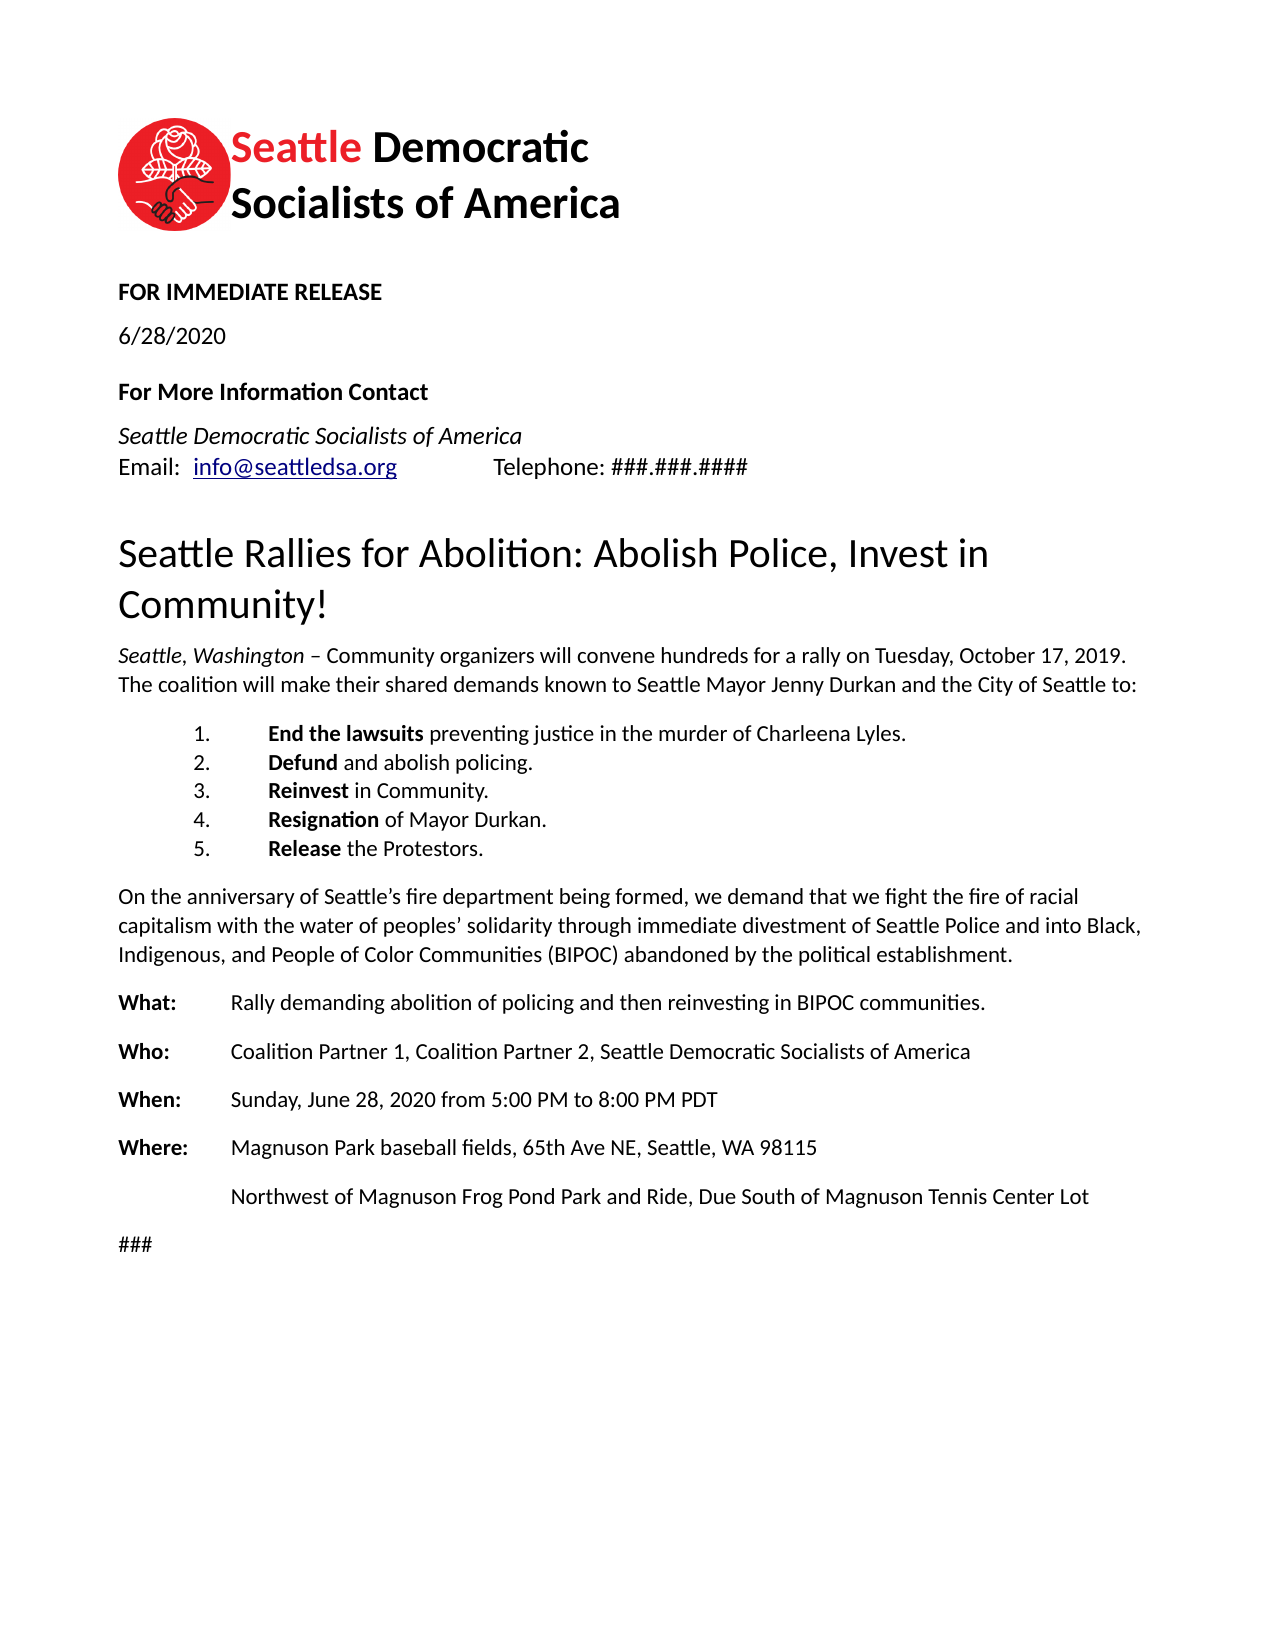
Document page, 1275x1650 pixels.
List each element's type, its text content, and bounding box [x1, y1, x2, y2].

text 2. Defund and abolish policing. [193, 748, 1157, 776]
subtitle Socialists of America [231, 174, 1157, 230]
subtitle For More Information Contact [118, 376, 1157, 407]
subtitle Seattle Rallies for Abolition: Abolish Police, Invest in Community! [118, 527, 1157, 629]
text When: Sunday, June 28, 2020 from 5:00 PM to 8:00 PM PDT [118, 1085, 1157, 1113]
text Seattle Democratic [231, 118, 1157, 174]
text Email: info@seattledsa.org Telephone: ###.###.#### [118, 452, 1157, 482]
text Northwest of Magnuson Frog Pond Park and Ride, Due South of Magnuson Tennis Center Lot [231, 1182, 1157, 1210]
text ### [118, 1230, 1157, 1258]
text 5. Release the Protestors. [193, 834, 1157, 862]
text On the anniversary of Seattle’s fire department being formed, we demand that we fight the fire of racial capitalism with the water of peoples’ solidarity through immediate divestment of Seattle Police and into Black, Indigenous, and People of Color Communities (BIPOC) abandoned by the political establishment. [118, 882, 1157, 968]
text Where: Magnuson Park baseball fields, 65th Ave NE, Seattle, WA 98115 [118, 1133, 1157, 1162]
text 1. End the lawsuits preventing justice in the murder of Charleena Lyles. [193, 719, 1157, 747]
text 6/28/2020 [118, 320, 1157, 351]
text 4. Resignation of Mayor Durkan. [193, 805, 1157, 833]
subtitle For Immediate Release [118, 276, 1157, 307]
text What: Rally demanding abolition of policing and then reinvesting in BIPOC communities. [118, 988, 1157, 1017]
text Seattle, Washington – Community organizers will convene hundreds for a rally on Tuesday, October 17, 2019. The coalition will make their shared demands known to Seattle Mayor Jenny Durkan and the City of Seattle to: [118, 642, 1157, 698]
text Who: Coalition Partner 1, Coalition Partner 2, Seattle Democratic Socialists of America [118, 1037, 1157, 1065]
text 3. Reinvest in Community. [193, 776, 1157, 804]
text Seattle Democratic Socialists of America [118, 420, 1157, 451]
